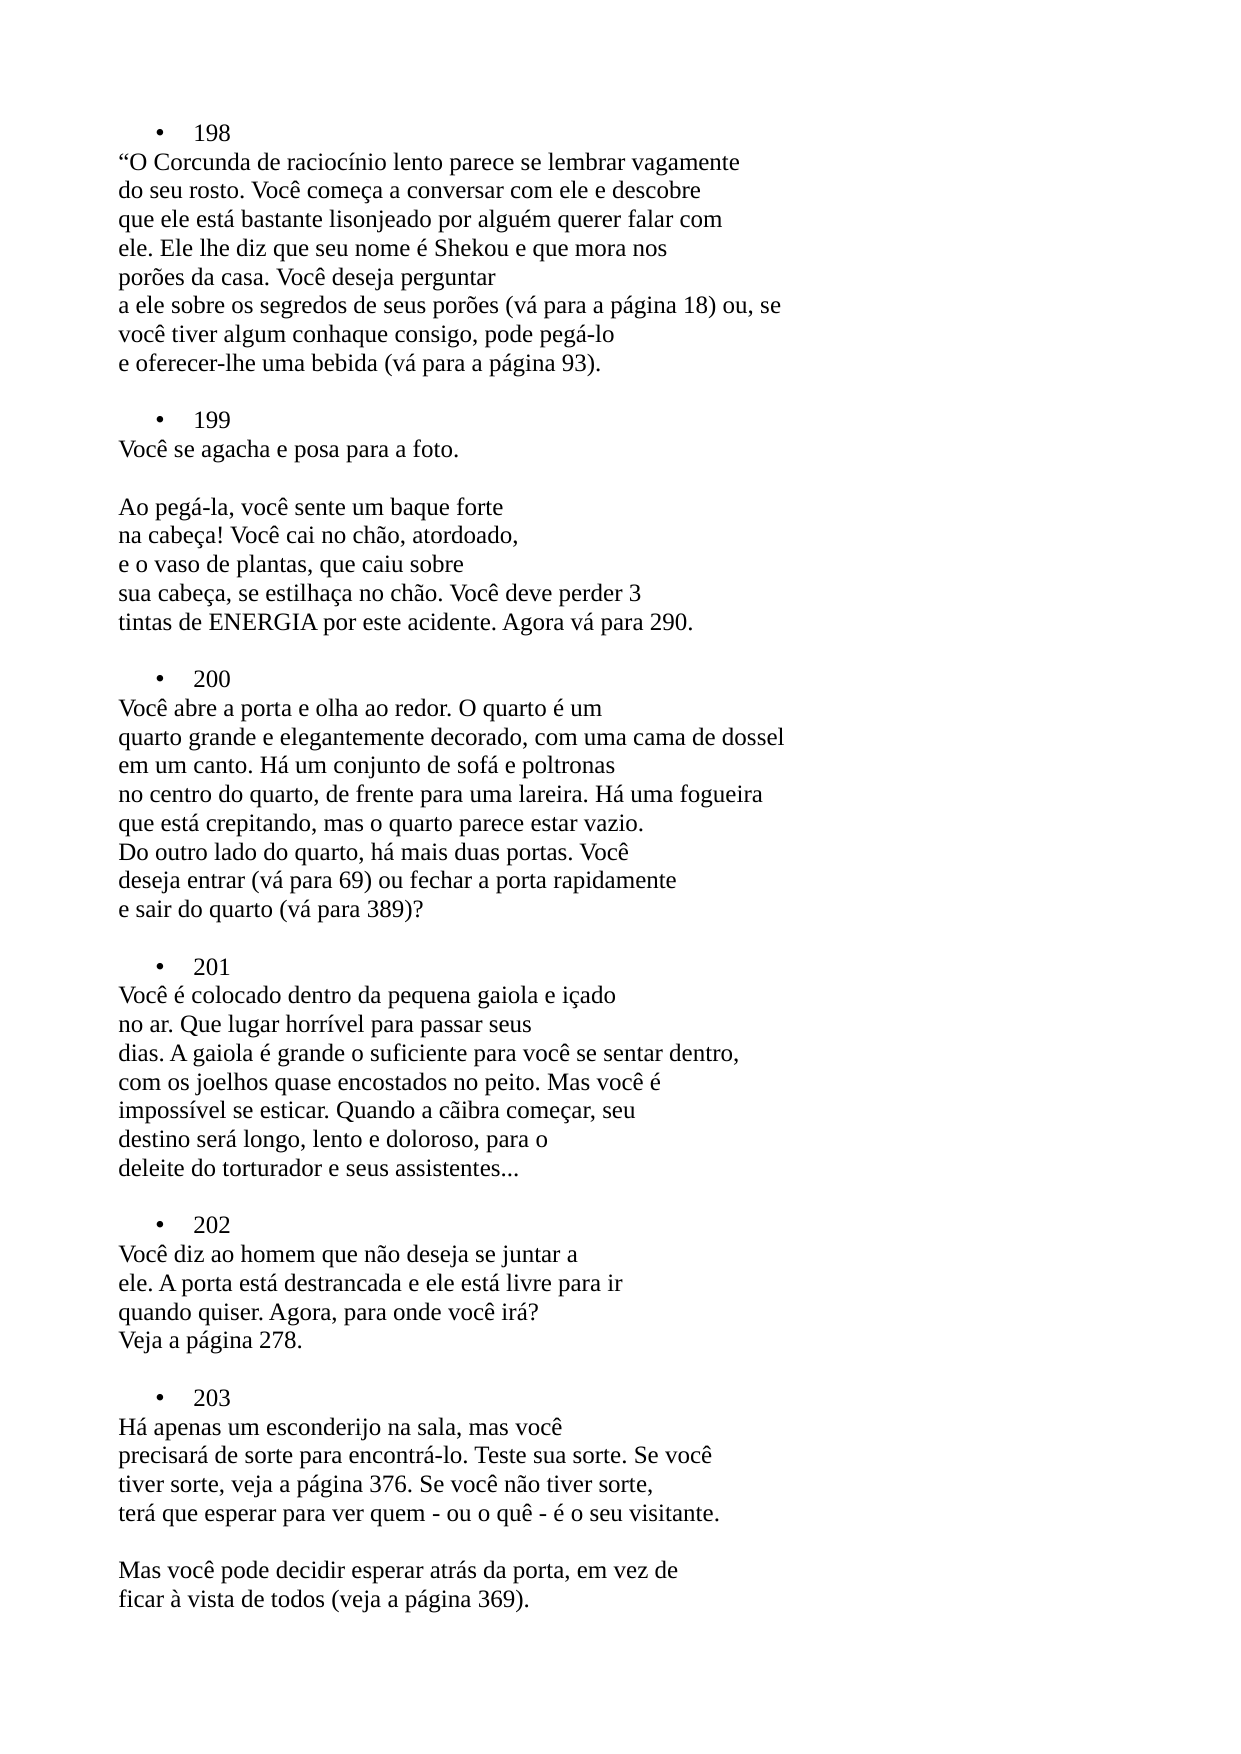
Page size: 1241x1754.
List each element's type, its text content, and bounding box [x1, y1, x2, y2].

text precisará de sorte para encontrá-lo. Teste sua sorte. Se você [118, 1441, 1122, 1469]
text tintas de ENERGIA por este acidente. Agora vá para 290. [118, 607, 1122, 636]
text Mas você pode decidir esperar atrás da porta, em vez de [118, 1556, 1122, 1584]
text Veja a página 278. [118, 1326, 1122, 1354]
text quarto grande e elegantemente decorado, com uma cama de dossel [118, 722, 1122, 751]
text “O Corcunda de raciocínio lento parece se lembrar vagamente [118, 147, 1122, 176]
text e sair do quarto (vá para 389)? [118, 894, 1122, 923]
text destino será longo, lento e doloroso, para o [118, 1124, 1122, 1153]
text tiver sorte, veja a página 376. Se você não tiver sorte, [118, 1469, 1122, 1498]
list 199 [156, 406, 1122, 434]
text impossível se esticar. Quando a cãibra começar, seu [118, 1096, 1122, 1124]
text Você abre a porta e olha ao redor. O quarto é um [118, 693, 1122, 722]
text no centro do quarto, de frente para uma lareira. Há uma fogueira [118, 779, 1122, 808]
text Do outro lado do quarto, há mais duas portas. Você [118, 837, 1122, 866]
text Há apenas um esconderijo na sala, mas você [118, 1412, 1122, 1441]
text Você é colocado dentro da pequena gaiola e içado [118, 981, 1122, 1009]
text com os joelhos quase encostados no peito. Mas você é [118, 1067, 1122, 1096]
text ele. Ele lhe diz que seu nome é Shekou e que mora nos [118, 233, 1122, 262]
text que está crepitando, mas o quarto parece estar vazio. [118, 808, 1122, 837]
text e o vaso de plantas, que caiu sobre [118, 549, 1122, 578]
text ele. A porta está destrancada e ele está livre para ir [118, 1268, 1122, 1297]
text que ele está bastante lisonjeado por alguém querer falar com [118, 204, 1122, 233]
text deseja entrar (vá para 69) ou fechar a porta rapidamente [118, 866, 1122, 894]
text Você diz ao homem que não deseja se juntar a [118, 1239, 1122, 1268]
text em um canto. Há um conjunto de sofá e poltronas [118, 751, 1122, 779]
text do seu rosto. Você começa a conversar com ele e descobre [118, 176, 1122, 204]
text sua cabeça, se estilhaça no chão. Você deve perder 3 [118, 578, 1122, 607]
text porões da casa. Você deseja perguntar [118, 262, 1122, 291]
text você tiver algum conhaque consigo, pode pegá-lo [118, 319, 1122, 348]
list 202 [156, 1211, 1122, 1239]
text deleite do torturador e seus assistentes... [118, 1153, 1122, 1182]
text na cabeça! Você cai no chão, atordoado, [118, 521, 1122, 549]
text terá que esperar para ver quem - ou o quê - é o seu visitante. [118, 1498, 1122, 1527]
text e oferecer-lhe uma bebida (vá para a página 93). [118, 348, 1122, 377]
list 203 [156, 1383, 1122, 1412]
text a ele sobre os segredos de seus porões (vá para a página 18) ou, se [118, 291, 1122, 319]
text no ar. Que lugar horrível para passar seus [118, 1009, 1122, 1038]
text quando quiser. Agora, para onde você irá? [118, 1297, 1122, 1326]
list 200 [156, 664, 1122, 693]
text ficar à vista de todos (veja a página 369). [118, 1584, 1122, 1613]
text dias. A gaiola é grande o suficiente para você se sentar dentro, [118, 1038, 1122, 1067]
text Você se agacha e posa para a foto. [118, 434, 1122, 463]
text Ao pegá-la, você sente um baque forte [118, 492, 1122, 521]
list 201 [156, 952, 1122, 981]
list 198 [156, 118, 1122, 147]
